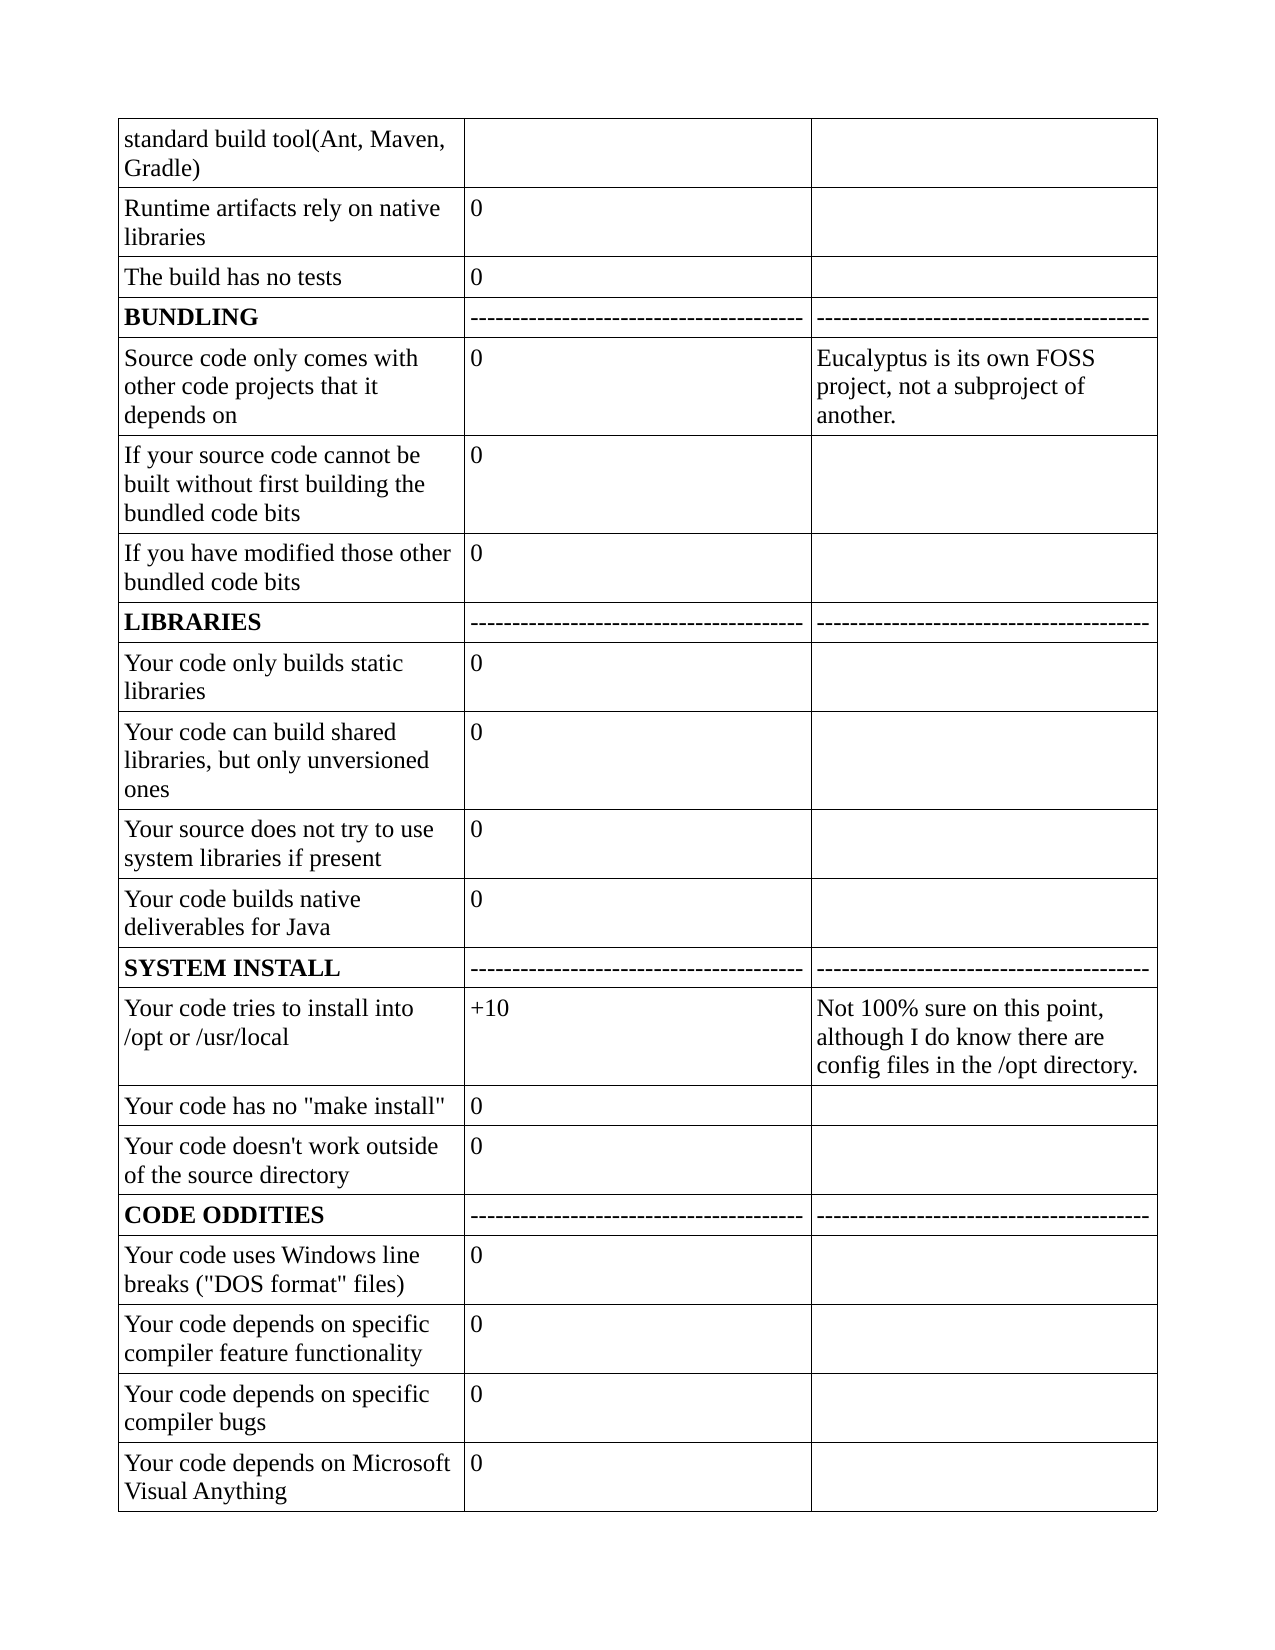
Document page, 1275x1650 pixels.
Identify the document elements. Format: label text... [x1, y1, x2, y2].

table_cell Your code has no "make install" [119, 1086, 464, 1125]
table_cell Source code only comes with other code projects that it depends on [119, 338, 464, 435]
table_cell 0 [465, 188, 811, 256]
table_cell [812, 534, 1157, 602]
table_cell standard build tool(Ant, Maven, Gradle) [119, 119, 464, 187]
table_cell [465, 119, 811, 187]
table_cell SYSTEM INSTALL [119, 948, 464, 987]
table_cell 0 [465, 1236, 811, 1304]
table_cell [812, 257, 1157, 297]
table_cell ---------------------------------------- [465, 948, 811, 987]
table_cell If you have modified those other bundled code bits [119, 534, 464, 602]
table_cell [812, 1126, 1157, 1194]
table_cell [812, 643, 1157, 711]
table_cell 0 [465, 1305, 811, 1373]
table_cell Your source does not try to use system libraries if present [119, 810, 464, 878]
table_cell 0 [465, 1374, 811, 1442]
table_cell Runtime artifacts rely on native libraries [119, 188, 464, 256]
table_cell [812, 1305, 1157, 1373]
table_cell ---------------------------------------- [812, 948, 1157, 987]
table_cell 0 [465, 1126, 811, 1194]
table_cell ---------------------------------------- [812, 1195, 1157, 1235]
table_cell ---------------------------------------- [812, 603, 1157, 642]
table_cell [812, 436, 1157, 532]
table_cell 0 [465, 643, 811, 711]
table_cell 0 [465, 1086, 811, 1125]
table_cell ---------------------------------------- [465, 603, 811, 642]
table_cell 0 [465, 534, 811, 602]
table_cell 0 [465, 338, 811, 435]
table_cell [812, 712, 1157, 809]
table_cell [812, 1443, 1157, 1511]
table_cell ---------------------------------------- [812, 298, 1157, 337]
table_cell ---------------------------------------- [465, 1195, 811, 1235]
table_cell 0 [465, 436, 811, 532]
table_cell 0 [465, 1443, 811, 1511]
table_cell Not 100% sure on this point, although I do know there are config files in the /opt directory. [812, 988, 1157, 1085]
table_cell Your code doesn't work outside of the source directory [119, 1126, 464, 1194]
table_cell 0 [465, 879, 811, 947]
table_cell [812, 1236, 1157, 1304]
table_cell [812, 1086, 1157, 1125]
table_cell Your code uses Windows line breaks ("DOS format" files) [119, 1236, 464, 1304]
table_cell 0 [465, 257, 811, 297]
table_cell Your code tries to install into /opt or /usr/local [119, 988, 464, 1085]
table_cell Your code depends on Microsoft Visual Anything [119, 1443, 464, 1511]
table_cell [812, 1374, 1157, 1442]
table_cell CODE ODDITIES [119, 1195, 464, 1235]
table_cell LIBRARIES [119, 603, 464, 642]
table_cell Your code builds native deliverables for Java [119, 879, 464, 947]
table_cell If your source code cannot be built without first building the bundled code bits [119, 436, 464, 532]
table_cell Your code only builds static libraries [119, 643, 464, 711]
table_cell The build has no tests [119, 257, 464, 297]
table_cell Your code depends on specific compiler bugs [119, 1374, 464, 1442]
table_cell [812, 119, 1157, 187]
table_cell [812, 810, 1157, 878]
table_cell ---------------------------------------- [465, 298, 811, 337]
table_cell 0 [465, 810, 811, 878]
table_cell [812, 879, 1157, 947]
table_cell +10 [465, 988, 811, 1085]
table_cell Your code can build shared libraries, but only unversioned ones [119, 712, 464, 809]
table_cell [812, 188, 1157, 256]
table_cell Your code depends on specific compiler feature functionality [119, 1305, 464, 1373]
table_cell Eucalyptus is its own FOSS project, not a subproject of another. [812, 338, 1157, 435]
table_cell 0 [465, 712, 811, 809]
table_cell BUNDLING [119, 298, 464, 337]
